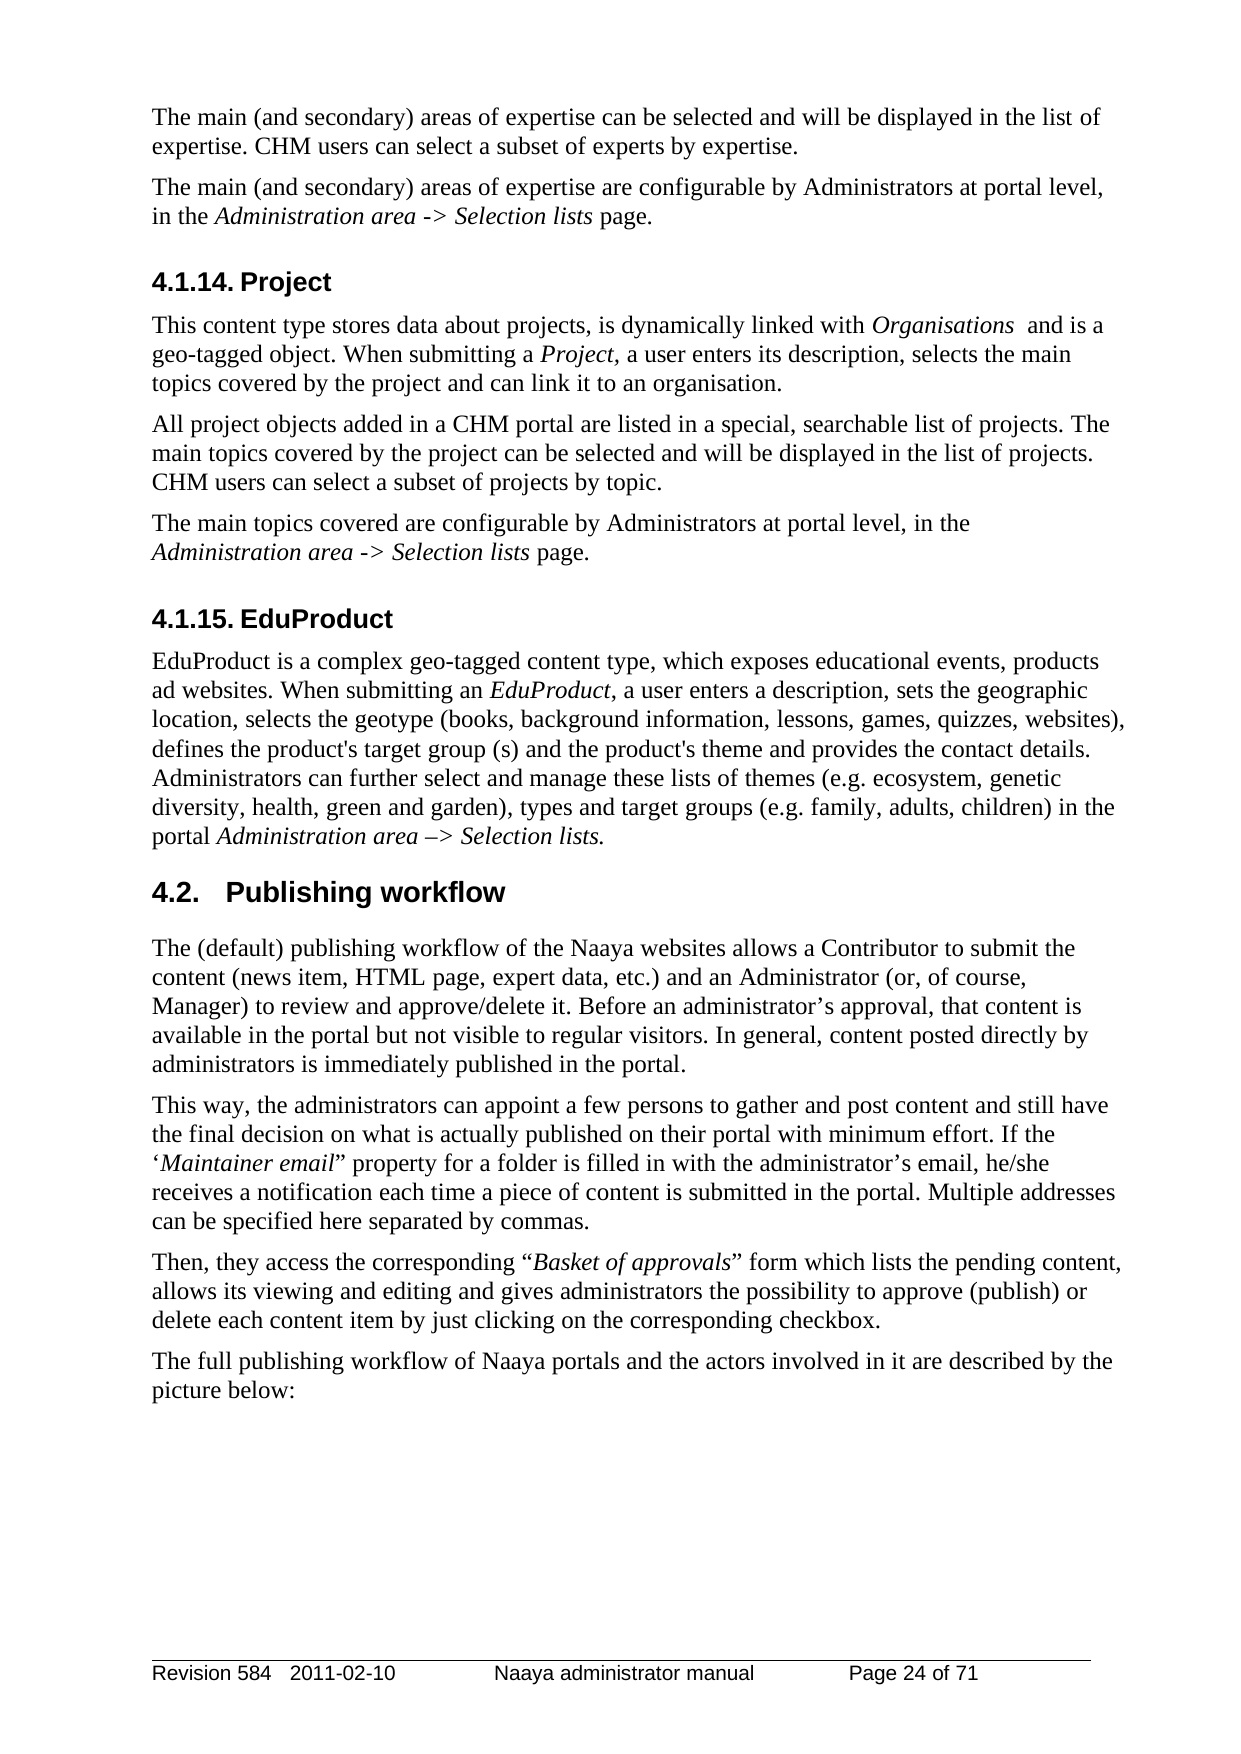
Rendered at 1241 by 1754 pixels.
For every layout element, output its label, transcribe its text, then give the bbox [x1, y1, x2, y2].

text The main (and secondary) areas of expertise are configurable by Administrators at portal level, in the Administration area -> Selection lists page. [152, 171, 1128, 229]
text The main topics covered are configurable by Administrators at portal level, in the Administration area -> Selection lists page. [152, 508, 1128, 566]
text The main (and secondary) areas of expertise can be selected and will be displayed in the list of expertise. CHM users can select a subset of experts by expertise. [152, 102, 1128, 160]
text This way, the administrators can appoint a few persons to gather and post content and still have the final decision on what is actually published on their portal with minimum effort. If the ‘Maintainer email” property for a folder is filled in with the administrator’s email, he/she receives a notification each time a piece of content is submitted in the portal. Multiple addresses can be specified here separated by commas. [152, 1090, 1128, 1235]
subtitle EduProduct [152, 603, 1128, 634]
text EduProduct is a complex geo-tagged content type, which exposes educational events, products ad websites. When submitting an EduProduct, a user enters a description, sets the geographic location, selects the geotype (books, background information, lessons, games, quizzes, websites), defines the product's target group (s) and the product's theme and provides the contact details. Administrators can further select and manage these lists of themes (e.g. ecosystem, genetic diversity, health, green and garden), types and target groups (e.g. family, adults, children) in the portal Administration area –> Selection lists. [152, 646, 1128, 850]
text This content type stores data about projects, is dynamically linked with Organisations and is a geo-tagged object. When submitting a Project, a user enters its description, selects the main topics covered by the project and can link it to an organisation. [152, 310, 1128, 397]
text The (default) publishing workflow of the Naaya websites allows a Contributor to submit the content (news item, HTML page, expert data, etc.) and an Administrator (or, of course, Manager) to review and approve/delete it. Before an administrator’s approval, that content is available in the portal but not visible to regular visitors. In general, content posted directly by administrators is immediately published in the portal. [152, 933, 1128, 1078]
text All project objects added in a CHM portal are listed in a special, searchable list of projects. The main topics covered by the project can be selected and will be displayed in the list of projects. CHM users can select a subset of projects by topic. [152, 409, 1128, 496]
text The full publishing workflow of Naaya portals and the actors involved in it are described by the picture below: [152, 1346, 1128, 1404]
text Then, they access the corresponding “Basket of approvals” form which lists the pending content, allows its viewing and editing and gives administrators the possibility to approve (publish) or delete each content item by just clicking on the corresponding checkbox. [152, 1247, 1128, 1334]
subtitle Publishing workflow [152, 874, 1128, 908]
subtitle Project [152, 266, 1128, 297]
